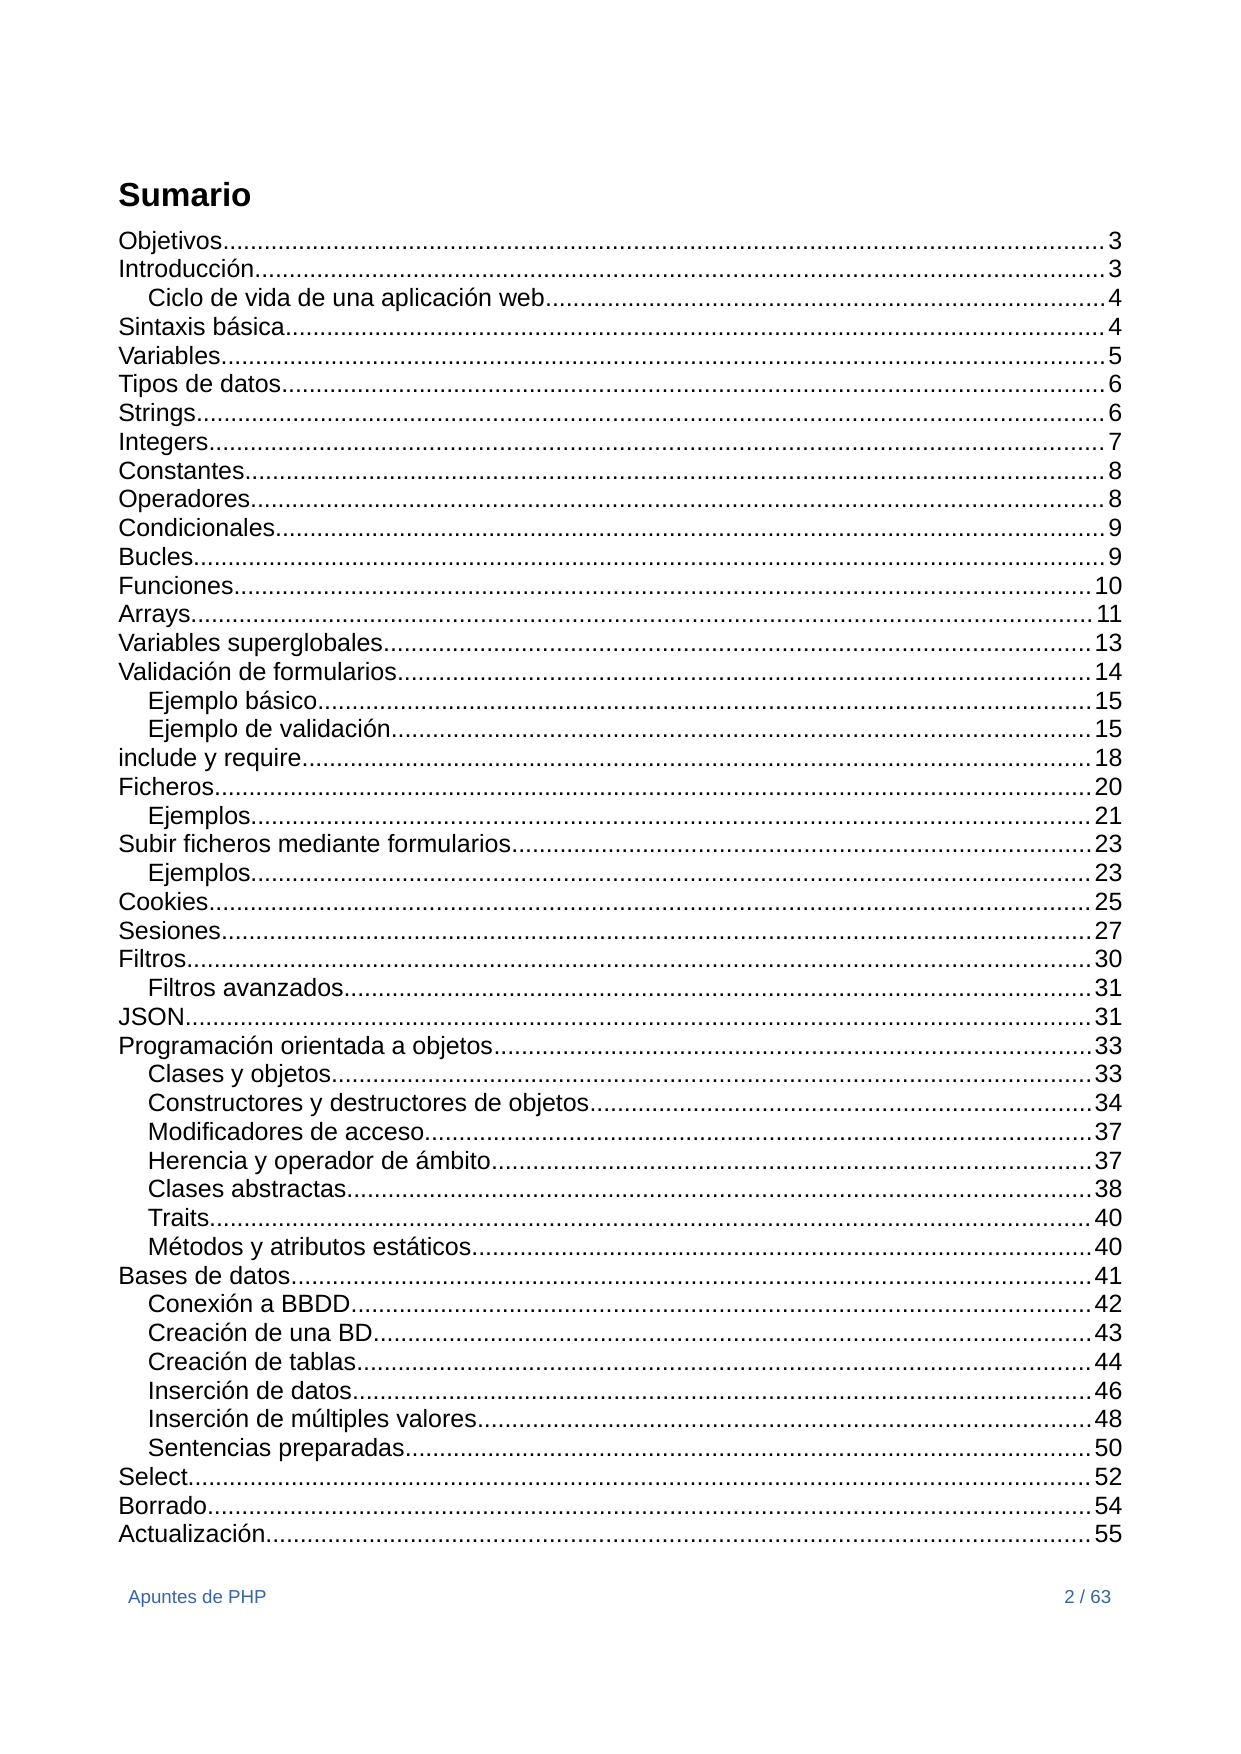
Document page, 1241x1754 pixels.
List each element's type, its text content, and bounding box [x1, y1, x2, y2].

text Ciclo de vida de una aplicación web 4 [148, 283, 1122, 312]
text Ficheros 20 [118, 772, 1122, 801]
subtitle Sumario [118, 175, 1122, 213]
text Cookies 25 [118, 887, 1122, 916]
text Conexión a BBDD 42 [148, 1289, 1122, 1318]
text Subir ficheros mediante formularios 23 [118, 829, 1122, 858]
text Traits 40 [148, 1203, 1122, 1232]
text Tipos de datos 6 [118, 369, 1122, 398]
text Sintaxis básica 4 [118, 312, 1122, 341]
text Constructores y destructores de objetos 34 [148, 1088, 1122, 1117]
text Creación de una BD 43 [148, 1318, 1122, 1347]
text Modificadores de acceso 37 [148, 1117, 1122, 1146]
text Ejemplo de validación 15 [148, 714, 1122, 743]
text Constantes 8 [118, 456, 1122, 484]
text Operadores 8 [118, 484, 1122, 513]
text Herencia y operador de ámbito 37 [148, 1146, 1122, 1174]
text Introducción 3 [118, 254, 1122, 283]
text include y require 18 [118, 743, 1122, 772]
text Filtros 30 [118, 944, 1122, 973]
text Ejemplos 23 [148, 858, 1122, 887]
text Validación de formularios 14 [118, 657, 1122, 686]
text Variables superglobales 13 [118, 628, 1122, 657]
text Métodos y atributos estáticos 40 [148, 1232, 1122, 1261]
text Ejemplo básico 15 [148, 686, 1122, 714]
text Borrado 54 [118, 1491, 1122, 1519]
text Condicionales 9 [118, 513, 1122, 542]
text Funciones 10 [118, 571, 1122, 599]
text Ejemplos 21 [148, 801, 1122, 829]
text Sesiones 27 [118, 916, 1122, 944]
text JSON 31 [118, 1002, 1122, 1031]
text Clases y objetos 33 [148, 1059, 1122, 1088]
text Strings 6 [118, 398, 1122, 427]
text Actualización 55 [118, 1519, 1122, 1548]
text Clases abstractas 38 [148, 1174, 1122, 1203]
text Objetivos 3 [118, 226, 1122, 254]
text Programación orientada a objetos 33 [118, 1031, 1122, 1059]
text Bucles 9 [118, 542, 1122, 571]
text Variables 5 [118, 341, 1122, 369]
text Select 52 [118, 1462, 1122, 1491]
text Integers 7 [118, 427, 1122, 456]
text Bases de datos 41 [118, 1261, 1122, 1289]
text Filtros avanzados 31 [148, 973, 1122, 1002]
text Sentencias preparadas 50 [148, 1433, 1122, 1462]
text Inserción de datos 46 [148, 1376, 1122, 1404]
text Arrays 11 [118, 599, 1122, 628]
text Inserción de múltiples valores 48 [148, 1404, 1122, 1433]
text Creación de tablas 44 [148, 1347, 1122, 1376]
